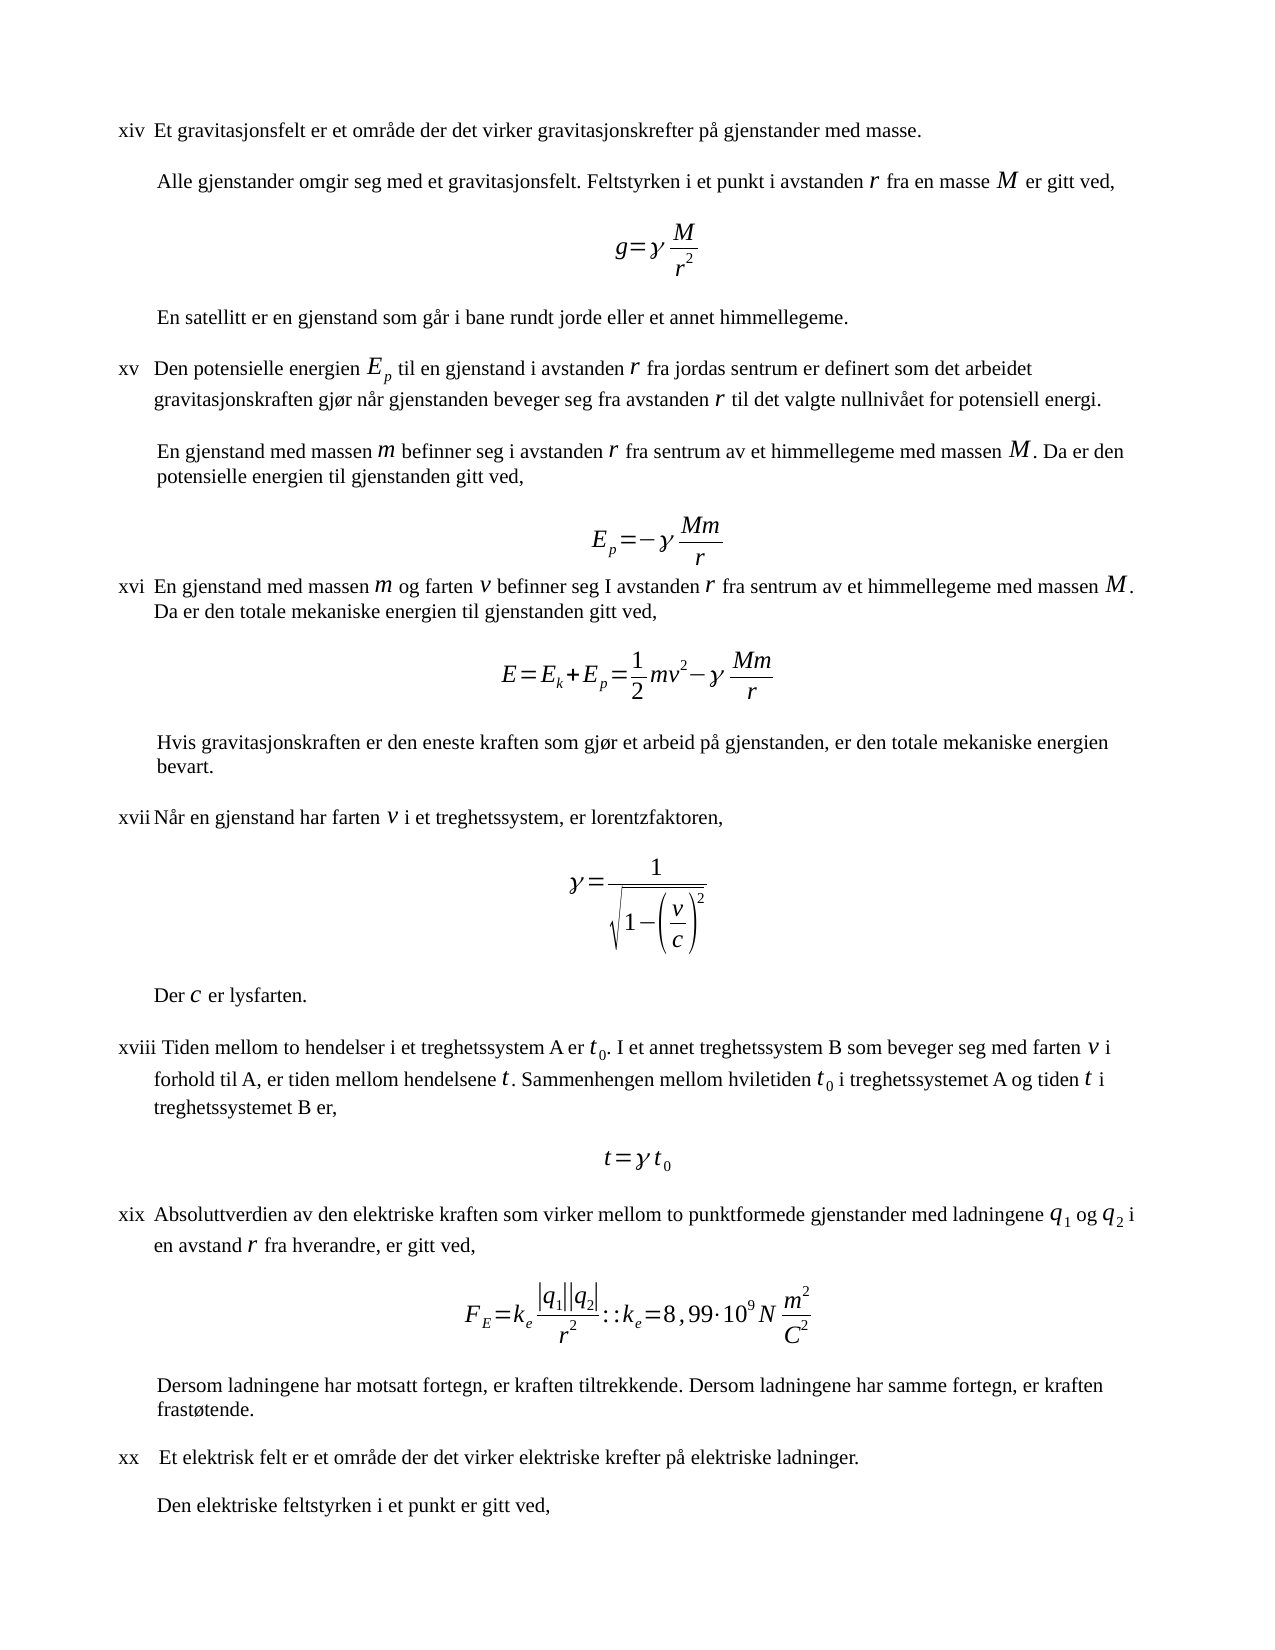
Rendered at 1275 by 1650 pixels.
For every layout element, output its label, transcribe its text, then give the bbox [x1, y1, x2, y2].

text En gjenstand med massen og farten befinner seg I avstanden fra sentrum av et himmellegeme med massen . Da er den totale mekaniske energien til gjenstanden gitt ved, [118, 571, 1157, 623]
text Når en gjenstand har farten i et treghetssystem, er lorentzfaktoren, [118, 802, 1157, 830]
text Alle gjenstander omgir seg med et gravitasjonsfelt. Feltstyrken i et punkt i avstanden fra en masse er gitt ved, [157, 166, 1157, 194]
text Et elektrisk felt er et område der det virker elektriske krefter på elektriske ladninger. [118, 1445, 1157, 1469]
text Absoluttverdien av den elektriske kraften som virker mellom to punktformede gjenstander med ladningene og i en avstand fra hverandre, er gitt ved, [118, 1199, 1157, 1258]
text Hvis gravitasjonskraften er den eneste kraften som gjør et arbeid på gjenstanden, er den totale mekaniske energien [157, 730, 1157, 754]
text En gjenstand med massen befinner seg i avstanden fra sentrum av et himmellegeme med massen . Da er den [157, 436, 1157, 464]
text Den elektriske feltstyrken i et punkt er gitt ved, [157, 1493, 1157, 1517]
text Der er lysfarten. [118, 981, 1157, 1008]
text Tiden mellom to hendelser i et treghetssystem A er . I et annet treghetssystem B som beveger seg med farten i forhold til A, er tiden mellom hendelsene . Sammenhengen mellom hviletiden i treghetssystemet A og tiden i treghetssystemet B er, [118, 1032, 1157, 1119]
text frastøtende. [157, 1397, 1157, 1421]
text Et gravitasjonsfelt er et område der det virker gravitasjonskrefter på gjenstander med masse. [118, 118, 1157, 142]
text Dersom ladningene har motsatt fortegn, er kraften tiltrekkende. Dersom ladningene har samme fortegn, er kraften [157, 1373, 1157, 1397]
text bevart. [157, 754, 1157, 778]
text potensielle energien til gjenstanden gitt ved, [157, 464, 1157, 488]
text En satellitt er en gjenstand som går i bane rundt jorde eller et annet himmellegeme. [157, 305, 1157, 329]
text Den potensielle energien til en gjenstand i avstanden fra jordas sentrum er definert som det arbeidet gravitasjonskraften gjør når gjenstanden beveger seg fra avstanden til det valgte nullnivået for potensiell energi. [118, 353, 1157, 412]
